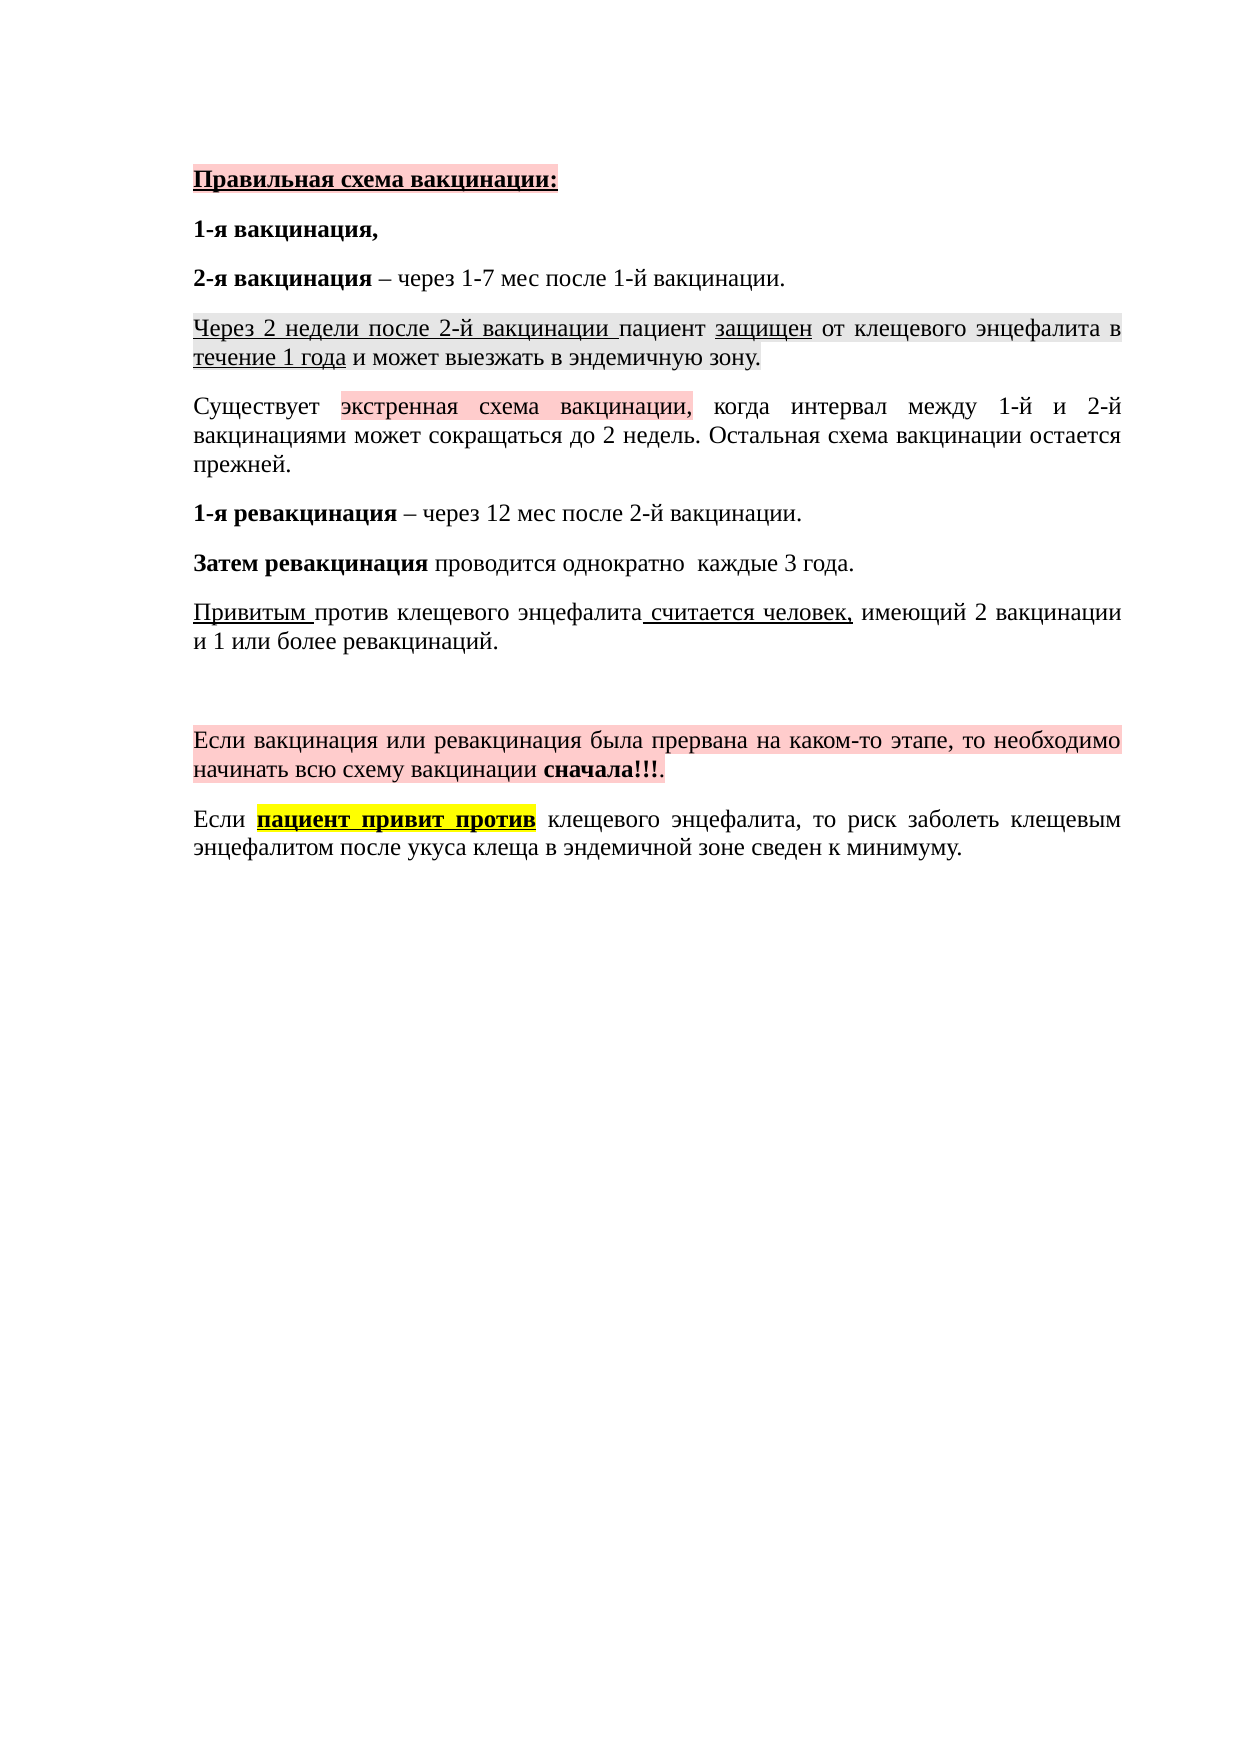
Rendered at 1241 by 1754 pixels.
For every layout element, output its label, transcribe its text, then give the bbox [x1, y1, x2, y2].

list Затем ревакцинация проводится однократно каждые 3 года. [193, 548, 1122, 577]
list 1-я ревакцинация – через 12 мес после 2-й вакцинации. [193, 498, 1122, 527]
list 2-я вакцинация – через 1-7 мес после 1-й вакцинации. [193, 263, 1122, 292]
list 1-я вакцинация, [193, 214, 1122, 242]
list Привитым против клещевого энцефалита считается человек, имеющий 2 вакцинации и 1 или более ревакцинаций. [193, 597, 1122, 655]
list Существует экстренная схема вакцинации, когда интервал между 1-й и 2-й вакцинациями может сокращаться до 2 недель. Остальная схема вакцинации остается прежней. [193, 391, 1122, 477]
list Правильная схема вакцинации: [193, 164, 1122, 193]
list Если пациент привит против клещевого энцефалита, то риск заболеть клещевым энцефалитом после укуса клеща в эндемичной зоне сведен к минимуму. [156, 804, 1122, 861]
list Если вакцинация или ревакцинация была прервана на каком-то этапе, то необходимо начинать всю схему вакцинации сначала!!!. [193, 725, 1122, 783]
list Через 2 недели после 2-й вакцинации пациент защищен от клещевого энцефалита в течение 1 года и может выезжать в эндемичную зону. [193, 313, 1122, 370]
